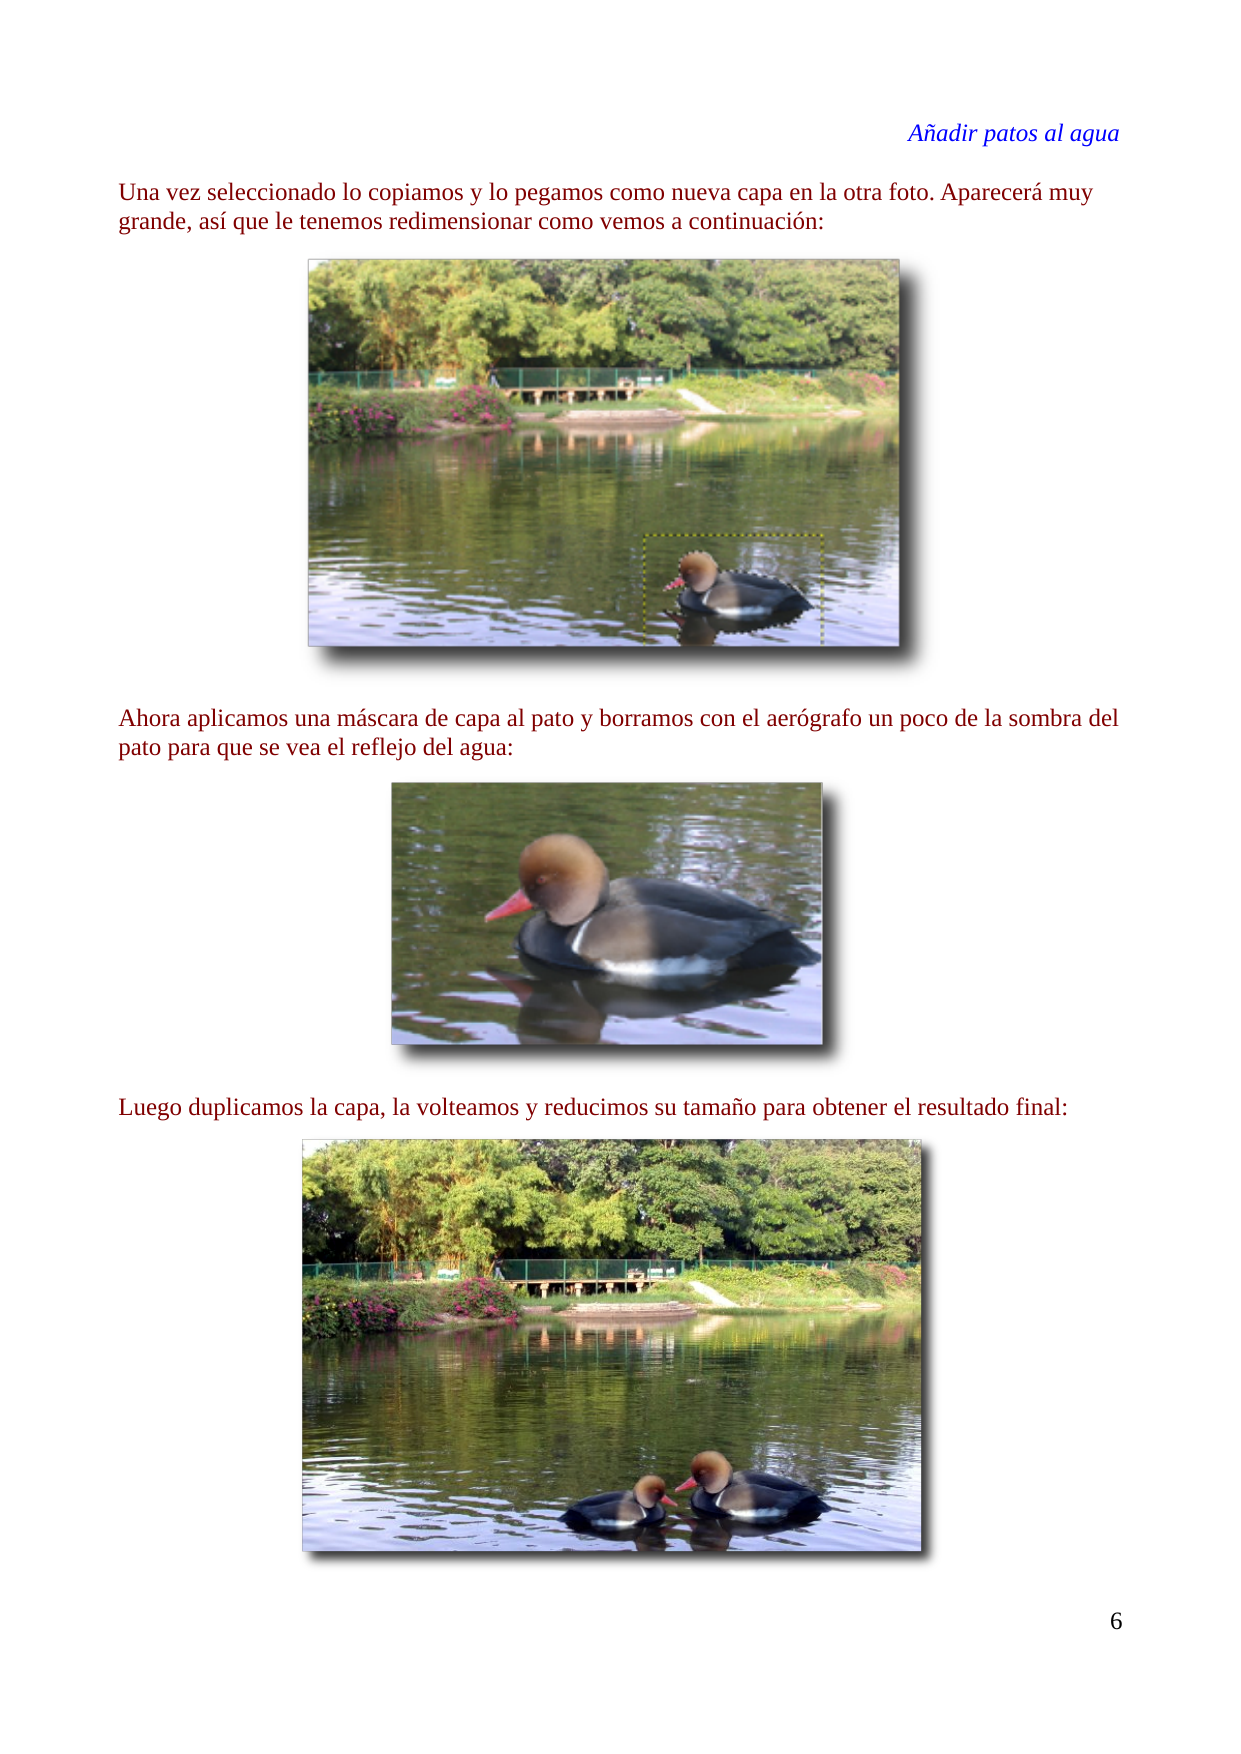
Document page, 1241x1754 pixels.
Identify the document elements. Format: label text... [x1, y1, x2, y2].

text Ahora aplicamos una máscara de capa al pato y borramos con el aerógrafo un poco de la sombra del pato para que se vea el reflejo del agua: [118, 703, 1122, 761]
text Una vez seleccionado lo copiamos y lo pegamos como nueva capa en la otra foto. Aparecerá muy grande, así que le tenemos redimensionar como vemos a continuación: [118, 177, 1122, 234]
picture [381, 772, 859, 1081]
text Luego duplicamos la capa, la volteamos y reducimos su tamaño para obtener el resultado final: [118, 1092, 1122, 1121]
picture [295, 1132, 945, 1575]
picture [295, 246, 945, 692]
